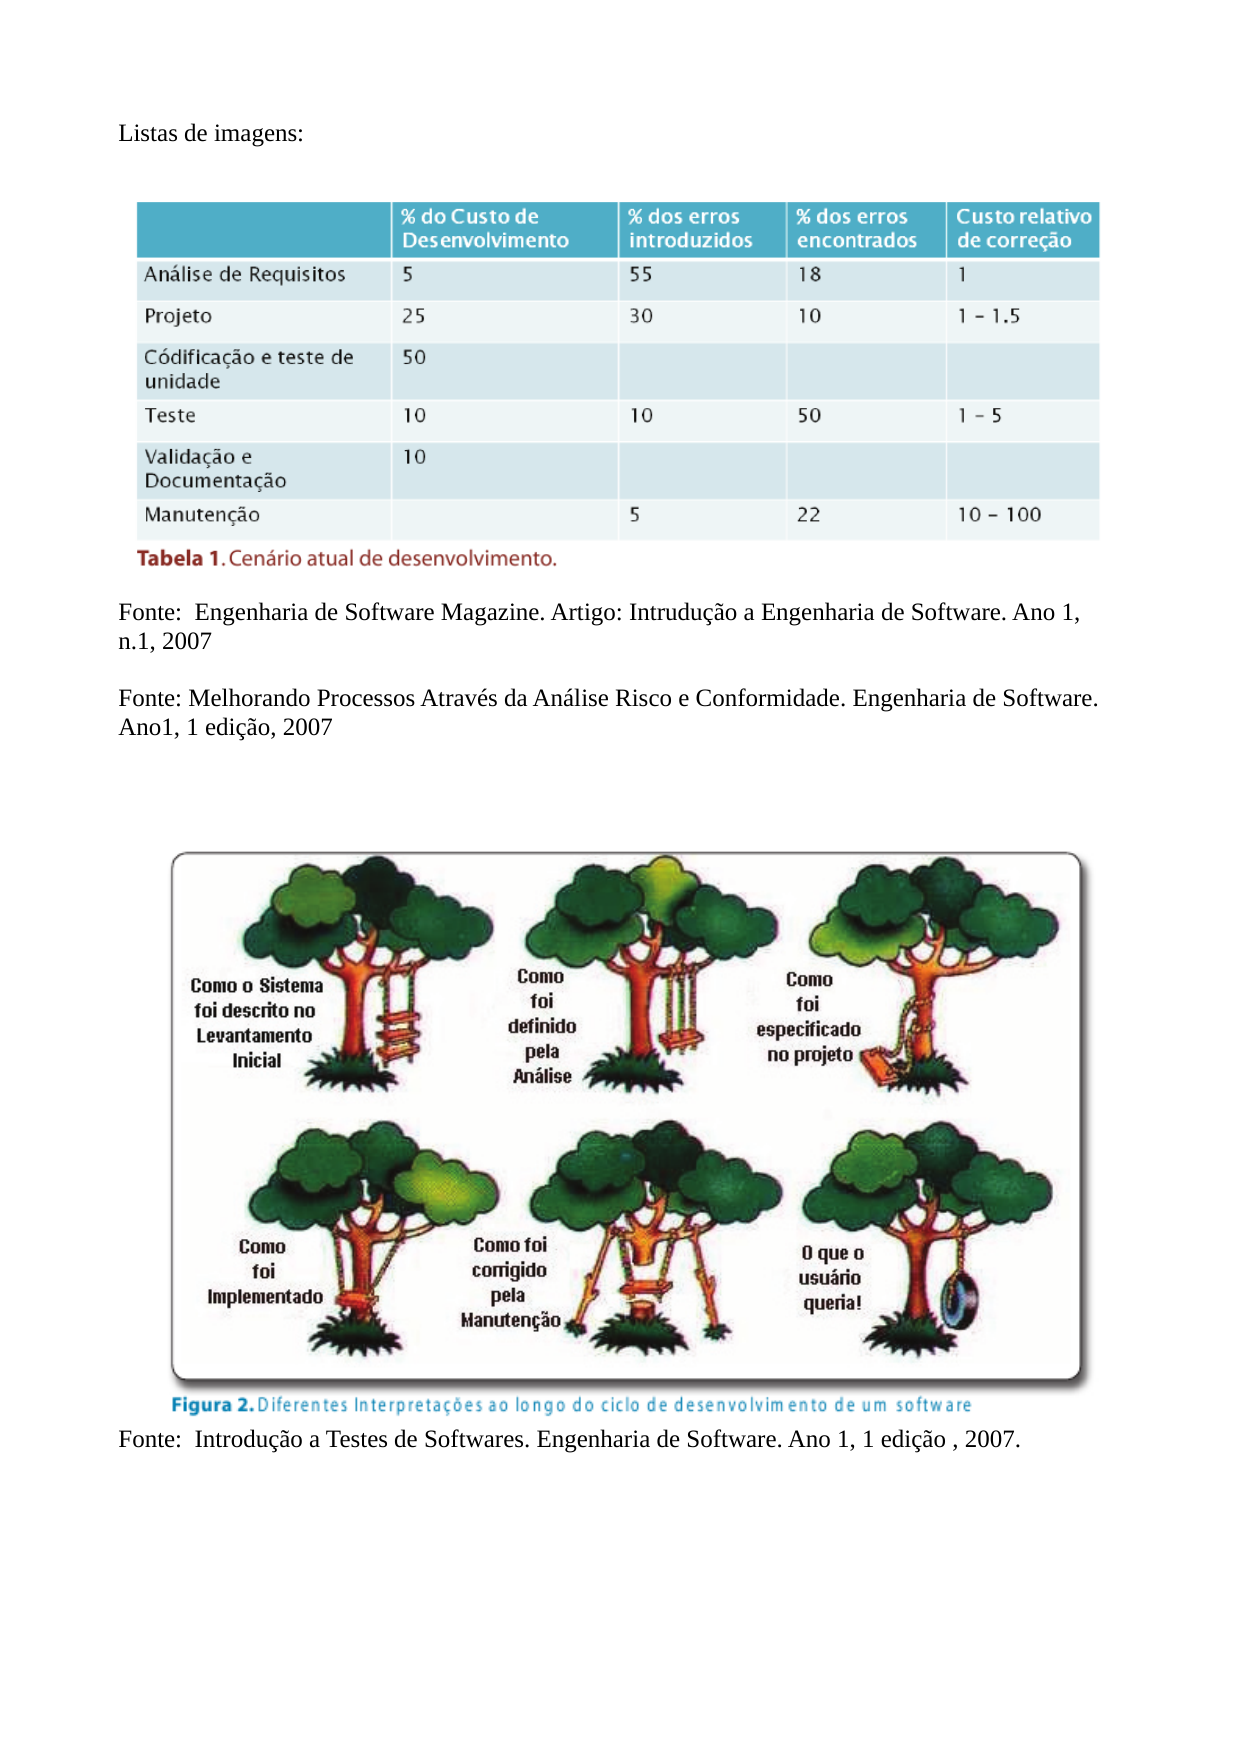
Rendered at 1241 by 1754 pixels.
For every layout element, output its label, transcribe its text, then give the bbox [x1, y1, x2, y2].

text Fonte: Melhorando Processos Através da Análise Risco e Conformidade. Engenharia de Software. Ano1, 1 edição, 2007 [118, 683, 1122, 741]
text Fonte: Engenharia de Software Magazine. Artigo: Intrudução a Engenharia de Software. Ano 1, n.1, 2007 [118, 597, 1122, 655]
text Fonte: Introdução a Testes de Softwares. Engenharia de Software. Ano 1, 1 edição , 2007. [118, 971, 1122, 1453]
text Listas de imagens: [118, 118, 1122, 147]
